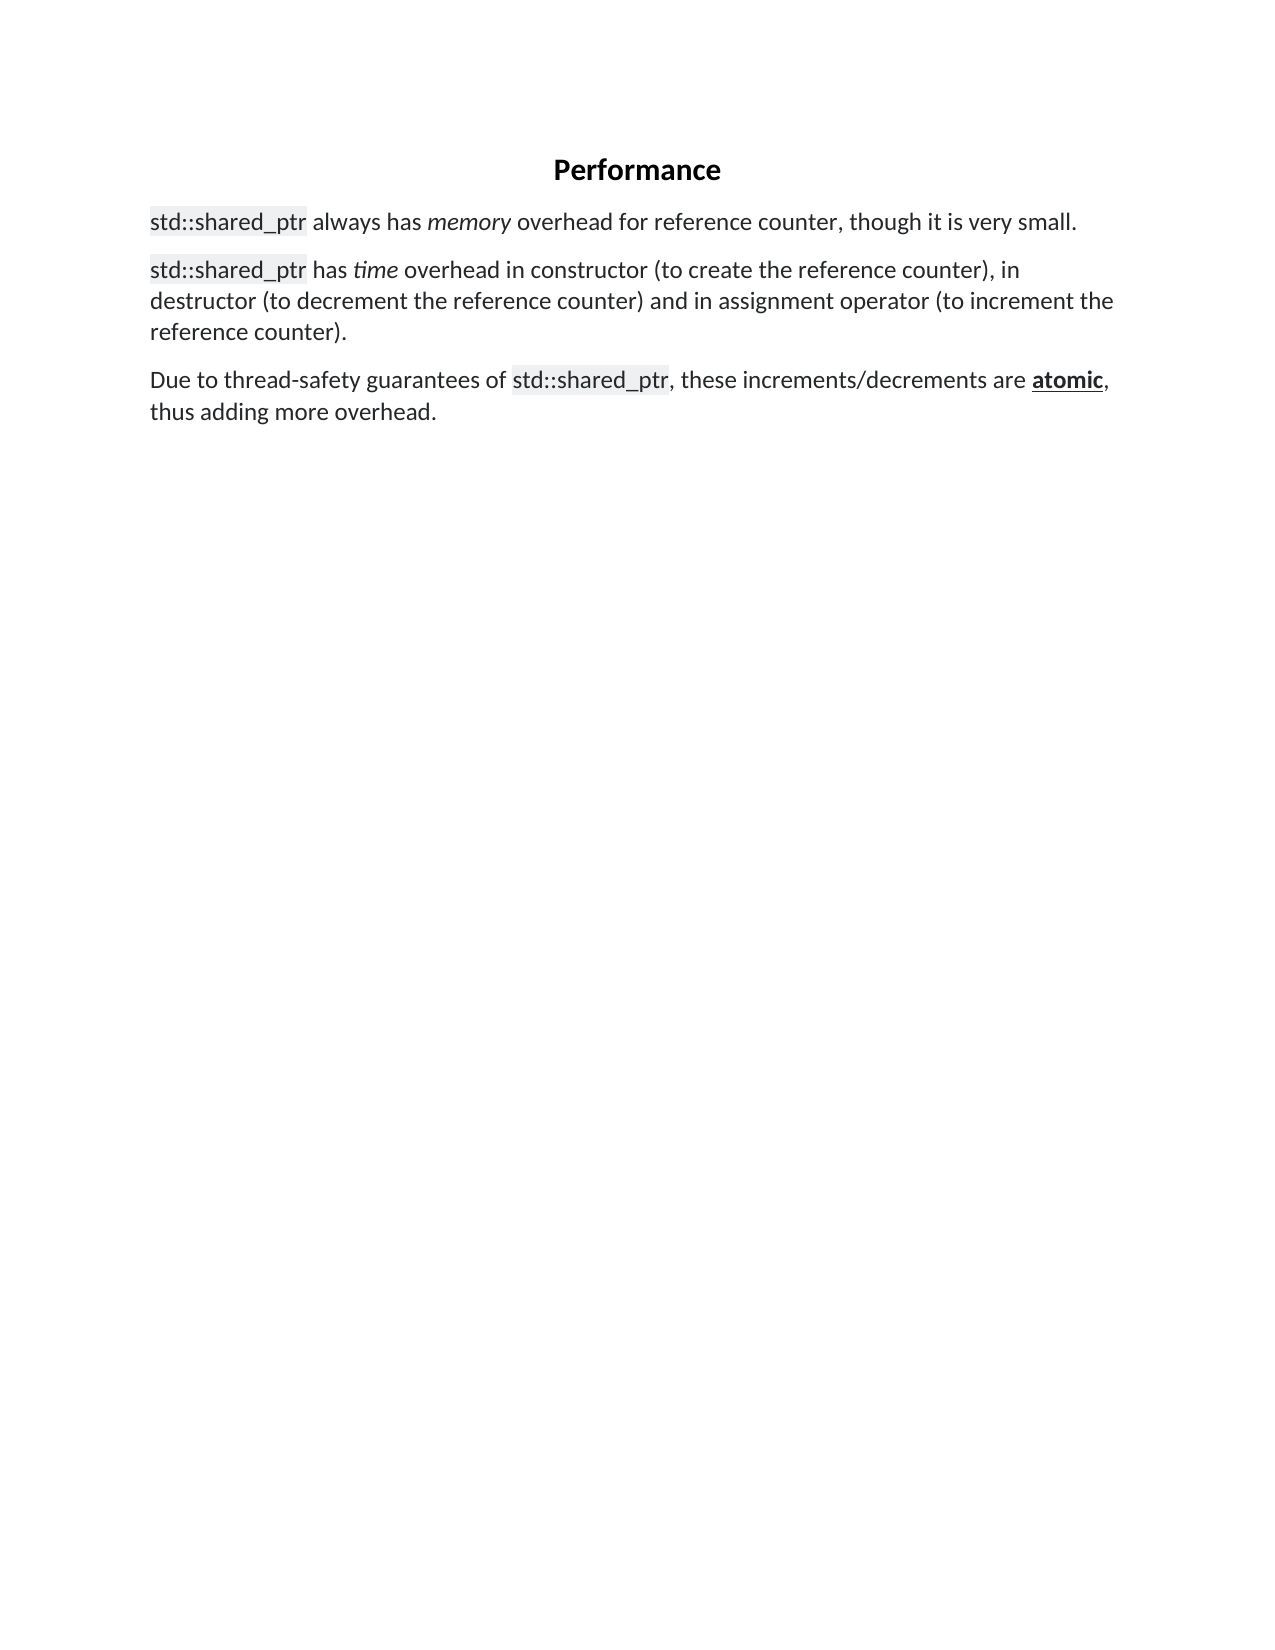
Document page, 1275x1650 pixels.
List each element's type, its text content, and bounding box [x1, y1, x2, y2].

text Due to thread-safety guarantees of std::shared_ptr, these increments/decrements are atomic, thus adding more overhead. [150, 364, 1125, 426]
text std::shared_ptr has time overhead in constructor (to create the reference counter), in destructor (to decrement the reference counter) and in assignment operator (to increment the reference counter). [150, 254, 1125, 347]
text Performance [150, 150, 1125, 188]
text std::shared_ptr always has memory overhead for reference counter, though it is very small. [150, 206, 1125, 236]
